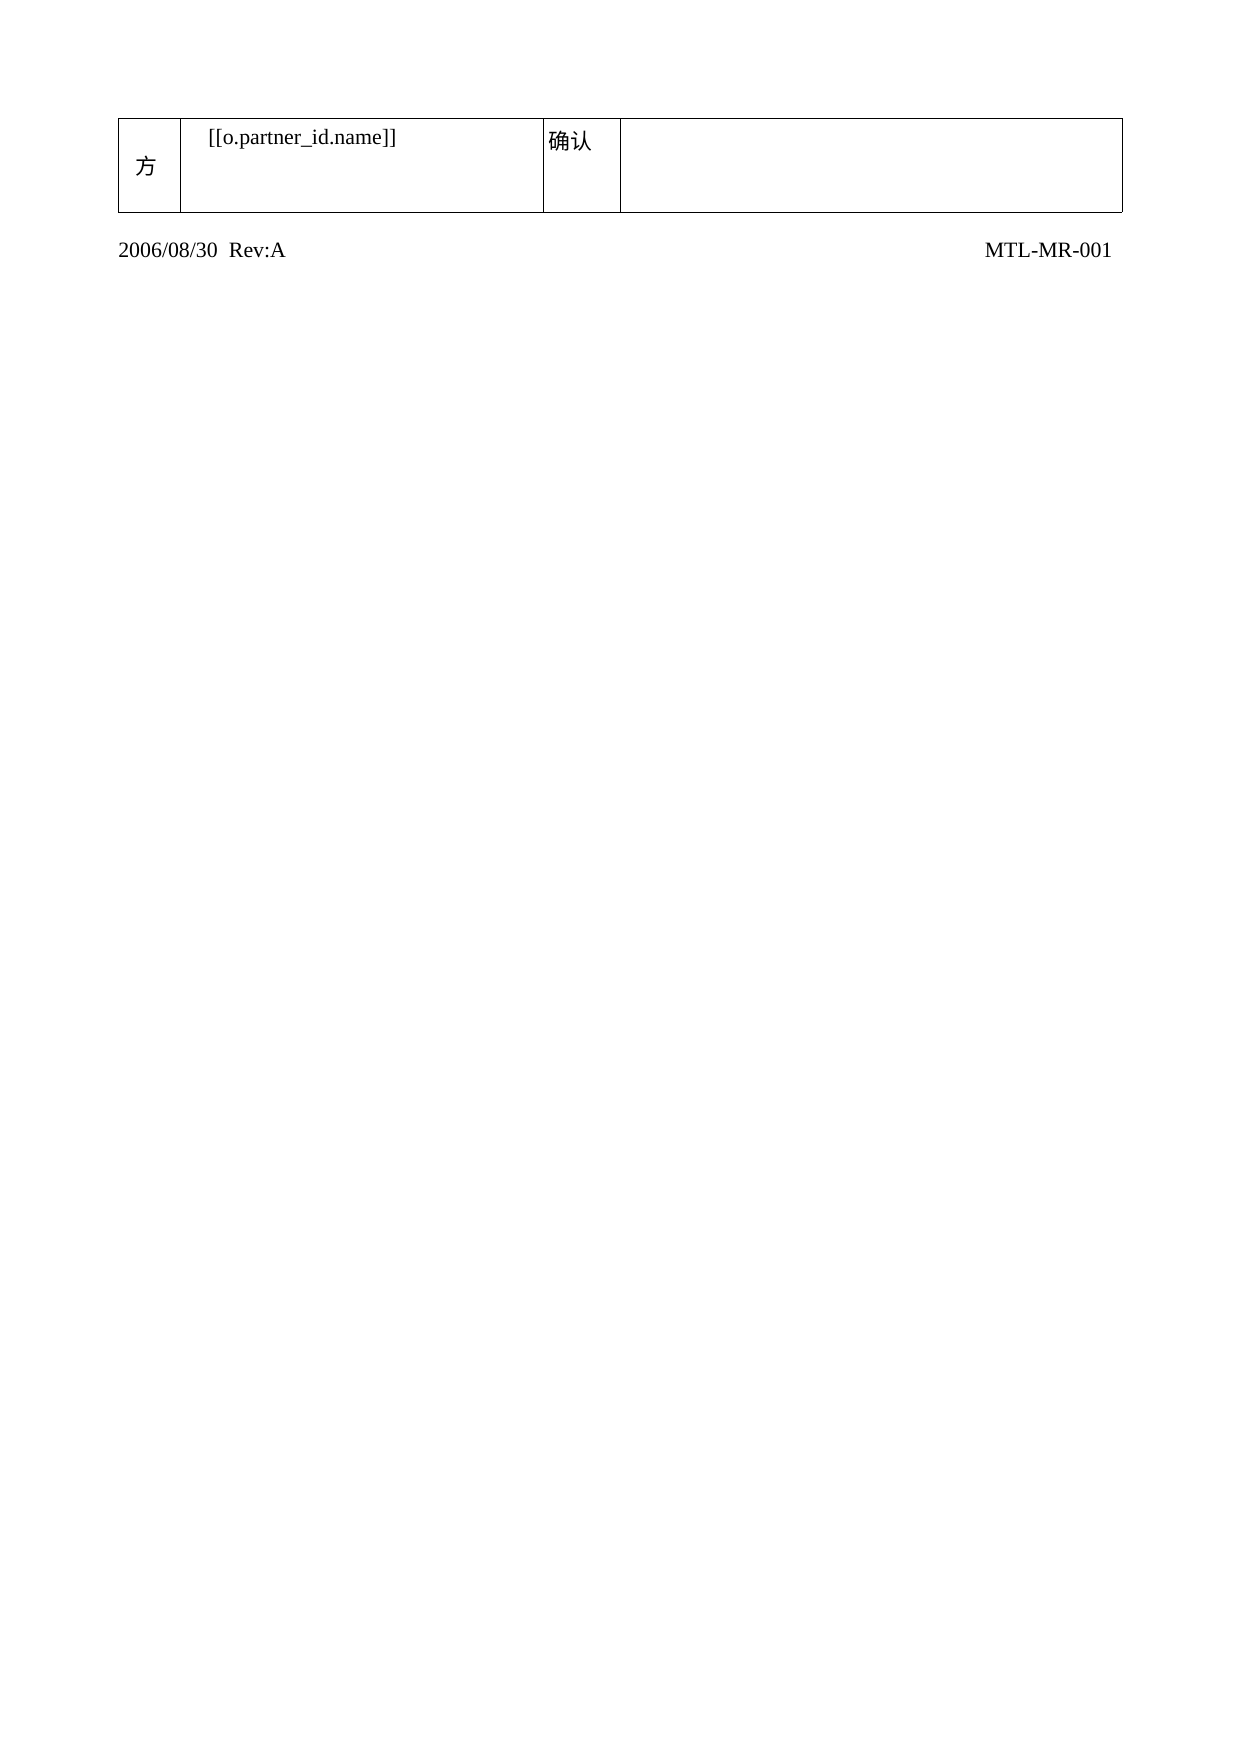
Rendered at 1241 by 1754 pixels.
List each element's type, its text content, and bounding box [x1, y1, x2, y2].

table_cell 方 [119, 119, 180, 212]
text 2006/08/30 Rev:A MTL-MR-001 [118, 237, 1122, 262]
table_cell 确认 [544, 119, 620, 212]
table_cell [[o.partner_id.name]] [181, 119, 543, 212]
table_cell [621, 119, 1122, 212]
